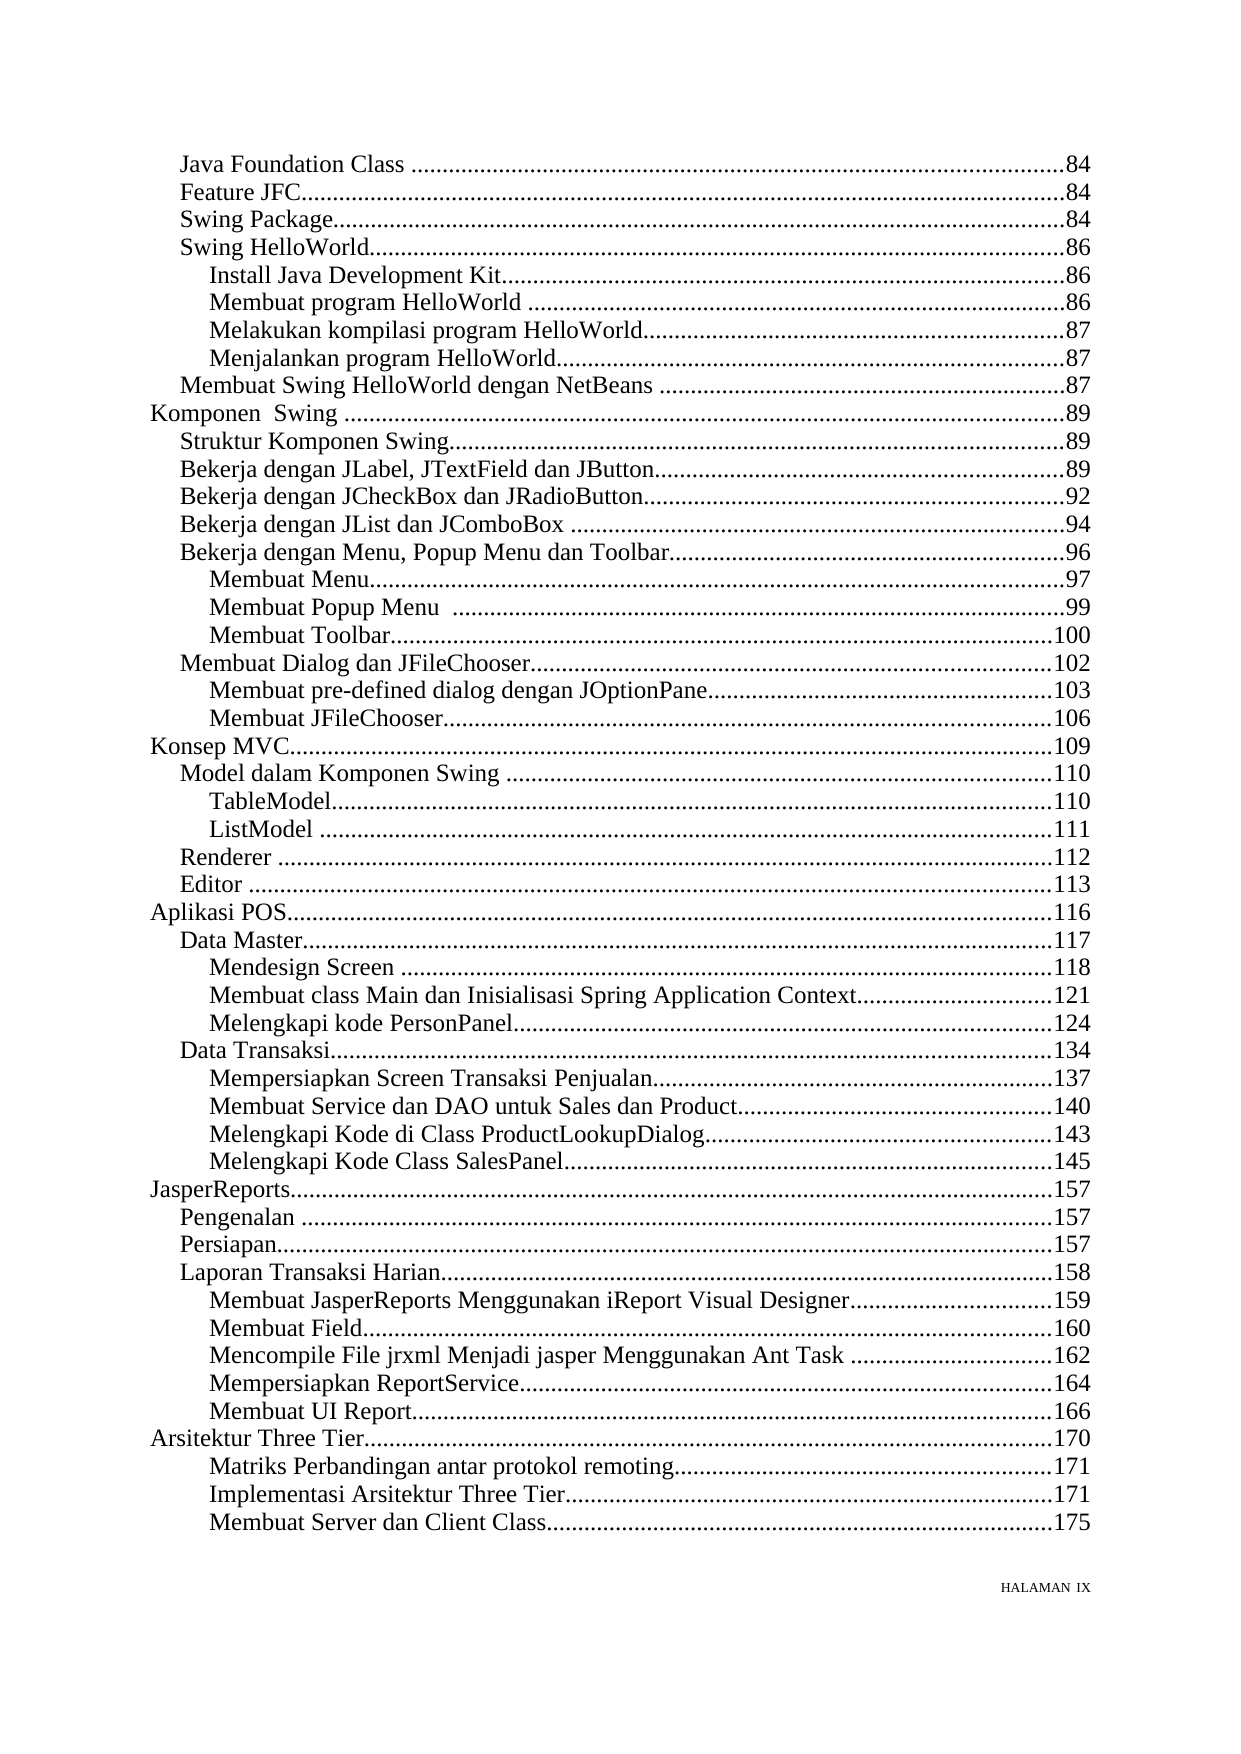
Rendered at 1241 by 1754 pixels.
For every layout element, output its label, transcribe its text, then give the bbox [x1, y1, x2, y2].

text Membuat JasperReports Menggunakan iReport Visual Designer 159 [209, 1286, 1091, 1314]
text Melakukan kompilasi program HelloWorld 87 [209, 316, 1091, 344]
text Java Foundation Class 84 [179, 150, 1091, 178]
text Membuat program HelloWorld 86 [209, 288, 1091, 316]
text JasperReports 157 [150, 1175, 1091, 1203]
text Membuat Server dan Client Class 175 [209, 1508, 1091, 1535]
text Model dalam Komponen Swing 110 [179, 759, 1091, 787]
text Feature JFC 84 [179, 178, 1091, 205]
text TableModel 110 [209, 787, 1091, 815]
text Melengkapi Kode Class SalesPanel 145 [209, 1147, 1091, 1175]
text Swing HelloWorld 86 [179, 233, 1091, 261]
text Membuat Swing HelloWorld dengan NetBeans 87 [179, 372, 1091, 399]
text Membuat Popup Menu 99 [209, 593, 1091, 621]
text Membuat pre-defined dialog dengan JOptionPane 103 [209, 676, 1091, 704]
text Membuat class Main dan Inisialisasi Spring Application Context 121 [209, 981, 1091, 1009]
text Data Transaksi 134 [179, 1037, 1091, 1064]
text Bekerja dengan Menu, Popup Menu dan Toolbar 96 [179, 538, 1091, 566]
text Matriks Perbandingan antar protokol remoting 171 [209, 1452, 1091, 1480]
text Install Java Development Kit 86 [209, 261, 1091, 288]
text Bekerja dengan JLabel, JTextField dan JButton 89 [179, 455, 1091, 482]
text Arsitektur Three Tier 170 [150, 1424, 1091, 1452]
text Implementasi Arsitektur Three Tier 171 [209, 1480, 1091, 1508]
text Aplikasi POS 116 [150, 898, 1091, 926]
text Mencompile File jrxml Menjadi jasper Menggunakan Ant Task 162 [209, 1341, 1091, 1369]
text Editor 113 [179, 870, 1091, 898]
text Mendesign Screen 118 [209, 953, 1091, 981]
text Membuat JFileChooser 106 [209, 704, 1091, 732]
text Bekerja dengan JList dan JComboBox 94 [179, 510, 1091, 538]
text ListModel 111 [209, 815, 1091, 843]
text Pengenalan 157 [179, 1203, 1091, 1231]
text Membuat Menu 97 [209, 566, 1091, 593]
text Membuat Toolbar 100 [209, 621, 1091, 649]
text Melengkapi Kode di Class ProductLookupDialog 143 [209, 1120, 1091, 1147]
text Persiapan 157 [179, 1231, 1091, 1258]
text Menjalankan program HelloWorld 87 [209, 344, 1091, 372]
text Renderer 112 [179, 843, 1091, 870]
text Mempersiapkan ReportService 164 [209, 1369, 1091, 1397]
text Konsep MVC 109 [150, 732, 1091, 759]
text Bekerja dengan JCheckBox dan JRadioButton 92 [179, 482, 1091, 510]
text Swing Package 84 [179, 205, 1091, 233]
text Membuat Field 160 [209, 1314, 1091, 1341]
text Membuat UI Report 166 [209, 1397, 1091, 1424]
text Laporan Transaksi Harian 158 [179, 1258, 1091, 1286]
text Komponen Swing 89 [150, 399, 1091, 427]
text Membuat Dialog dan JFileChooser 102 [179, 649, 1091, 676]
text Mempersiapkan Screen Transaksi Penjualan 137 [209, 1064, 1091, 1092]
text Melengkapi kode PersonPanel 124 [209, 1009, 1091, 1037]
text Membuat Service dan DAO untuk Sales dan Product 140 [209, 1092, 1091, 1120]
text Data Master 117 [179, 926, 1091, 953]
text Struktur Komponen Swing 89 [179, 427, 1091, 455]
